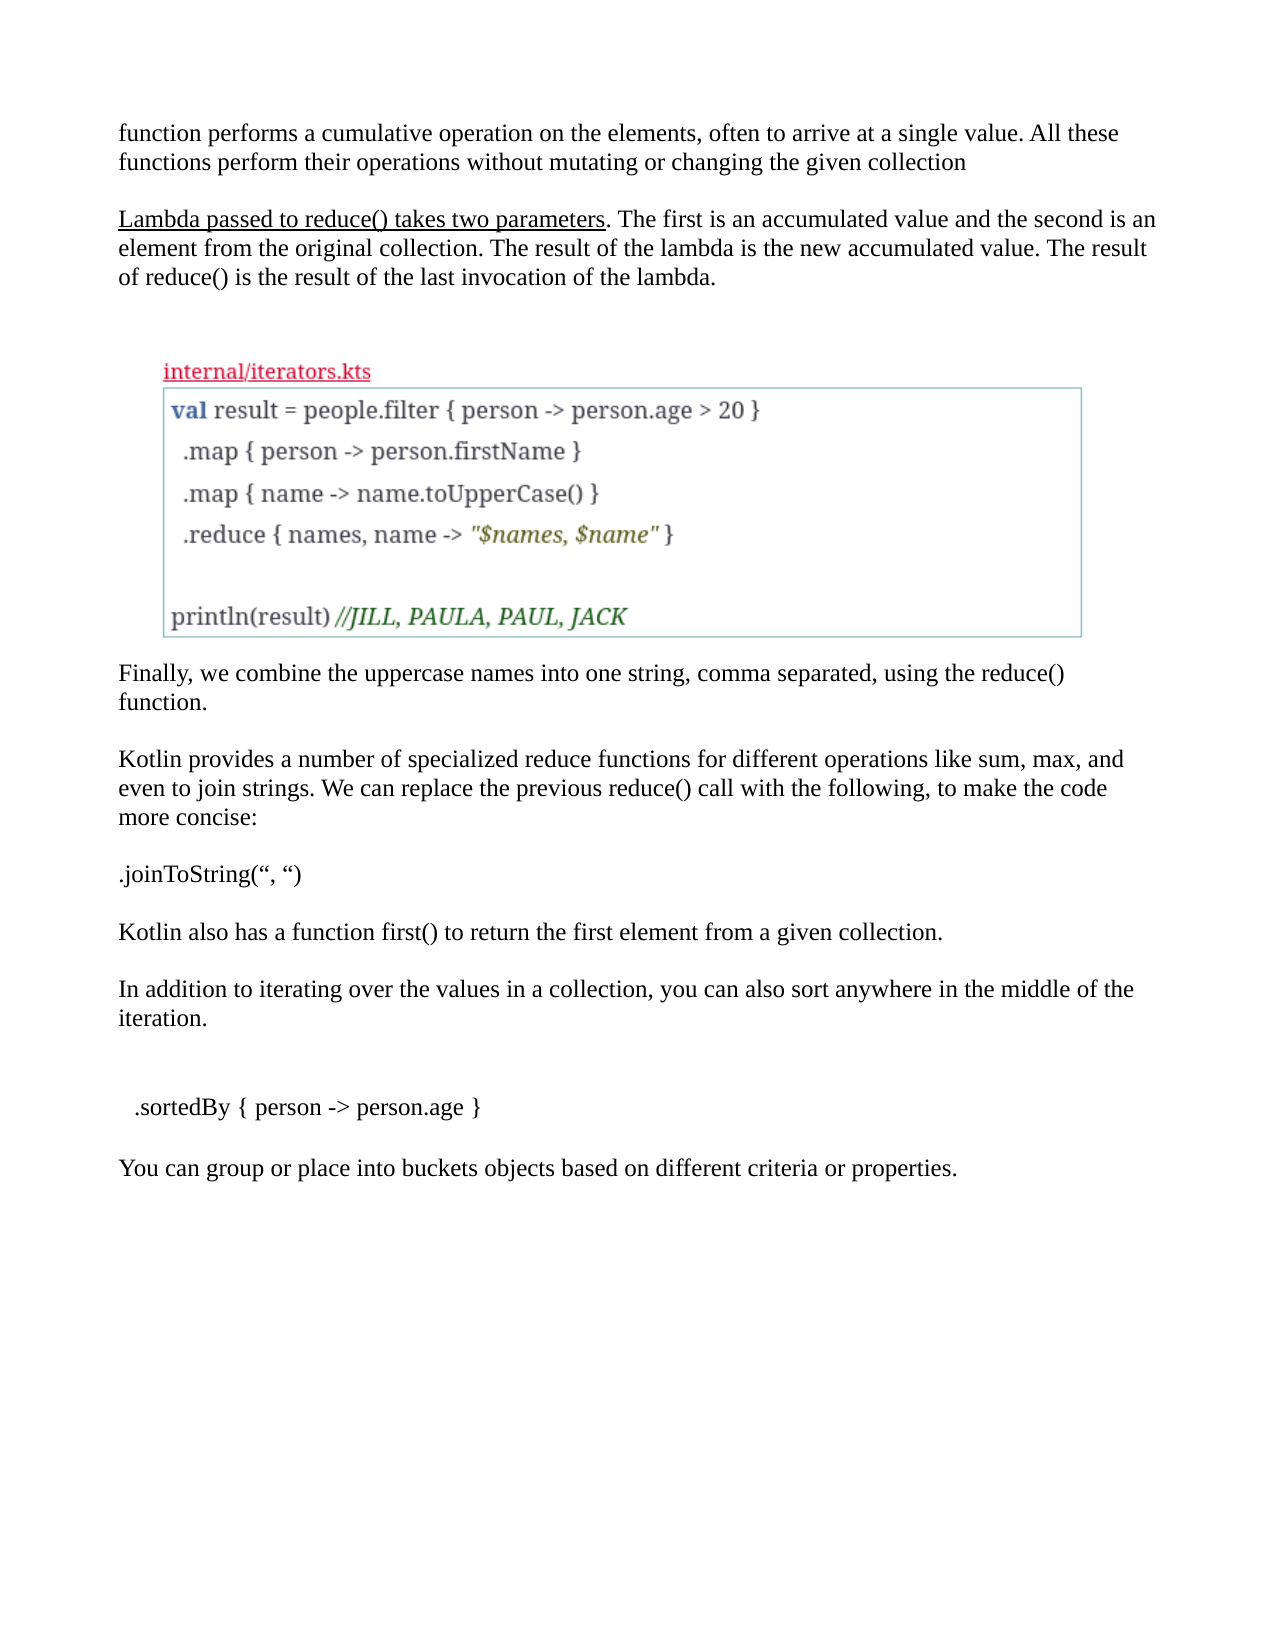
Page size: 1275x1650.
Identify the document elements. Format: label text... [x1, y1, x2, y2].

text In addition to iterating over the values in a collection, you can also sort anywhere in the middle of the iteration. [118, 974, 1157, 1032]
text Lambda passed to reduce() takes two parameters. The first is an accumulated value and the second is an element from the original collection. The result of the lambda is the new accumulated value. The result of reduce() is the result of the last invocation of the lambda. [118, 204, 1157, 291]
table_header .sortedBy { person -> person.age } [131, 1089, 496, 1124]
picture [118, 348, 1157, 659]
text Finally, we combine the uppercase names into one string, comma separated, using the reduce() function. [118, 659, 1157, 716]
table_header [118, 1089, 131, 1124]
text .joinToString(“, “) [118, 831, 1157, 888]
text function performs a cumulative operation on the elements, often to arrive at a single value. All these functions perform their operations without mutating or changing the given collection [118, 118, 1157, 176]
text Kotlin also has a function first() to return the first element from a given collection. [118, 917, 1157, 946]
text Kotlin provides a number of specialized reduce functions for different operations like sum, max, and even to join strings. We can replace the previous reduce() call with the following, to make the code more concise: [118, 744, 1157, 831]
text You can group or place into buckets objects based on different criteria or properties. [118, 1153, 1157, 1181]
